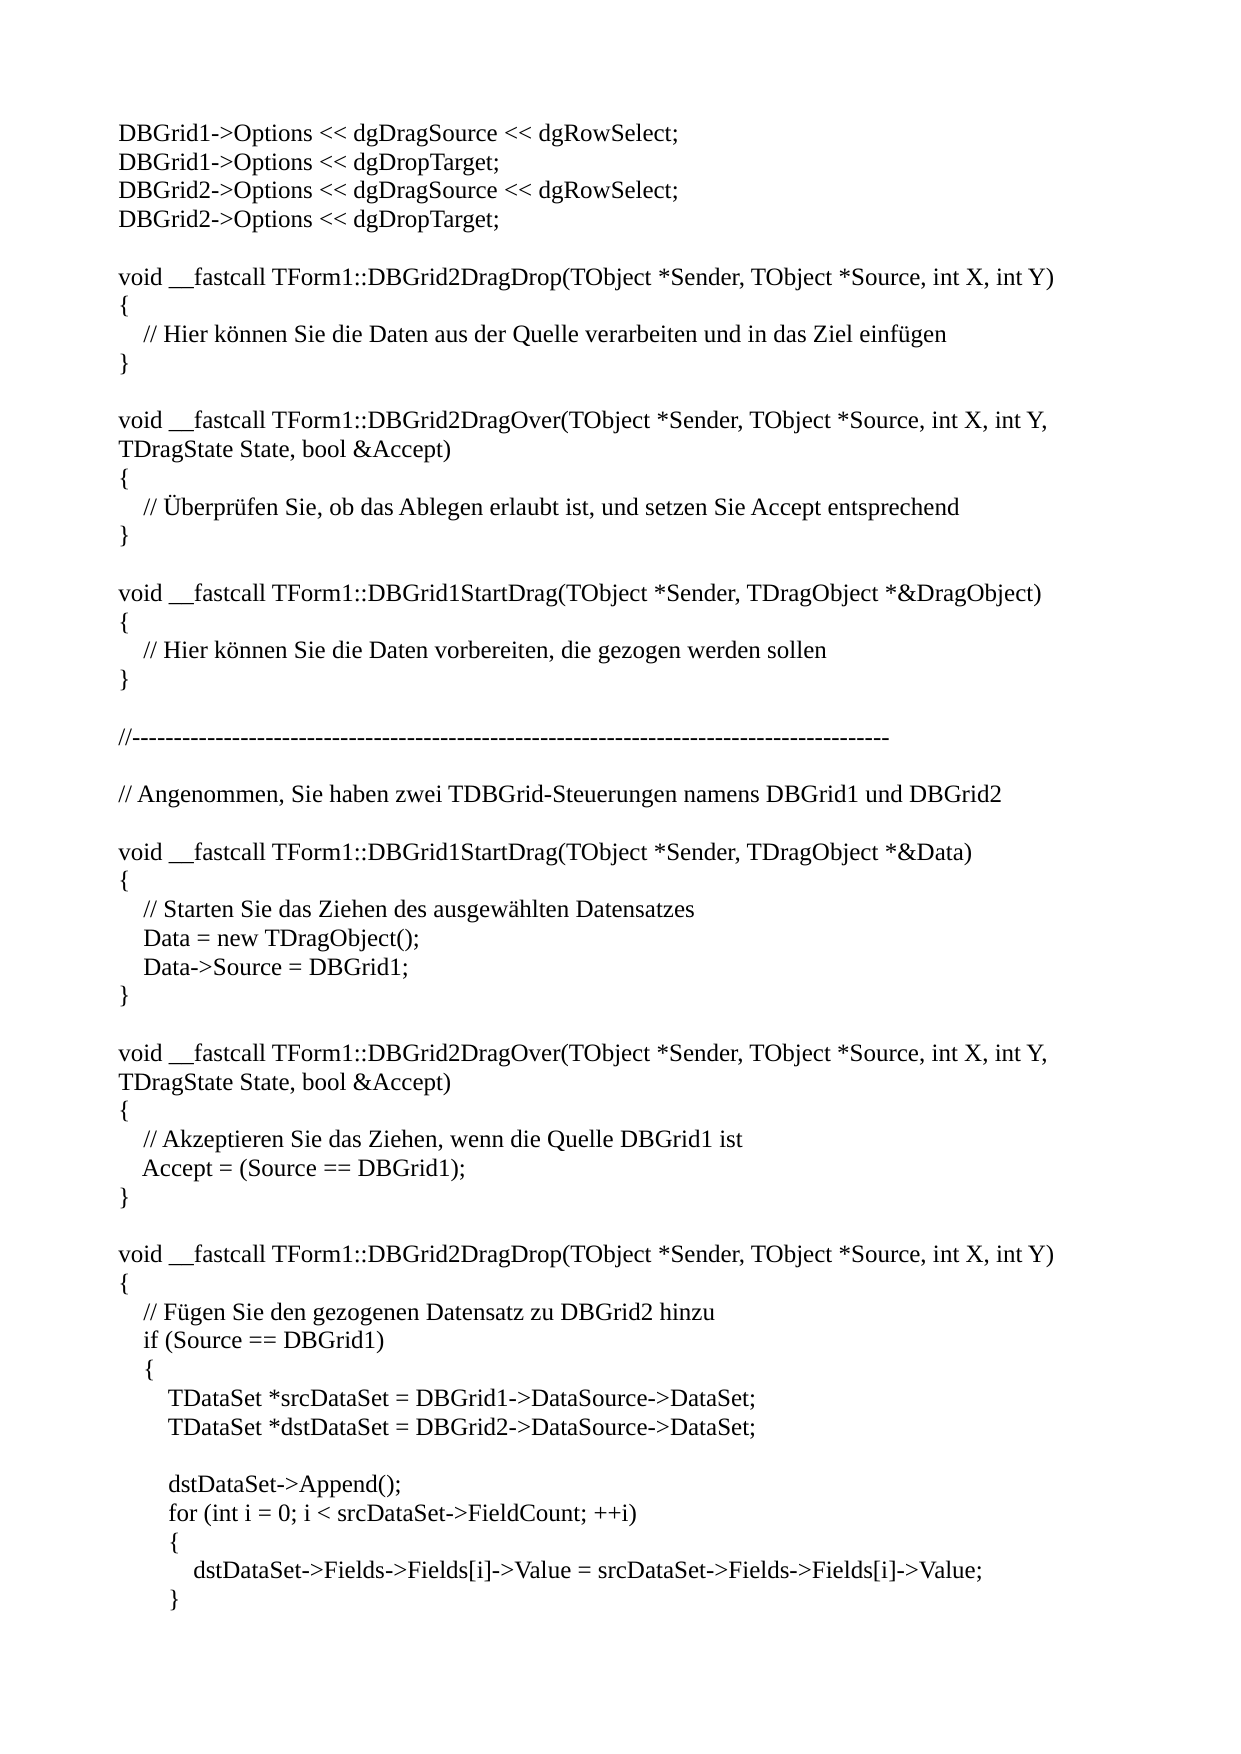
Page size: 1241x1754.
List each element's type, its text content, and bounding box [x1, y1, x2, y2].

text DBGrid2->Options << dgDropTarget; [118, 204, 1122, 233]
text // Überprüfen Sie, ob das Ablegen erlaubt ist, und setzen Sie Accept entsprechend [118, 492, 1122, 521]
text } [118, 1584, 1122, 1613]
text void __fastcall TForm1::DBGrid2DragDrop(TObject *Sender, TObject *Source, int X, int Y) [118, 262, 1122, 291]
text void __fastcall TForm1::DBGrid2DragOver(TObject *Sender, TObject *Source, int X, int Y, TDragState State, bool &Accept) [118, 1038, 1122, 1096]
text { [118, 1527, 1122, 1556]
text { [118, 1268, 1122, 1297]
text // Akzeptieren Sie das Ziehen, wenn die Quelle DBGrid1 ist [118, 1124, 1122, 1153]
text { [118, 463, 1122, 492]
text dstDataSet->Fields->Fields[i]->Value = srcDataSet->Fields->Fields[i]->Value; [118, 1556, 1122, 1584]
text } [118, 664, 1122, 693]
text } [118, 1182, 1122, 1211]
text void __fastcall TForm1::DBGrid2DragOver(TObject *Sender, TObject *Source, int X, int Y, TDragState State, bool &Accept) [118, 406, 1122, 463]
text void __fastcall TForm1::DBGrid2DragDrop(TObject *Sender, TObject *Source, int X, int Y) [118, 1239, 1122, 1268]
text Data->Source = DBGrid1; [118, 952, 1122, 981]
text void __fastcall TForm1::DBGrid1StartDrag(TObject *Sender, TDragObject *&Data) [118, 837, 1122, 866]
text DBGrid2->Options << dgDragSource << dgRowSelect; [118, 176, 1122, 204]
text void __fastcall TForm1::DBGrid1StartDrag(TObject *Sender, TDragObject *&DragObject) [118, 578, 1122, 607]
text { [118, 291, 1122, 319]
text { [118, 1096, 1122, 1124]
text //------------------------------------------------------------------------------------------- [118, 722, 1122, 751]
text Accept = (Source == DBGrid1); [118, 1153, 1122, 1182]
text { [118, 607, 1122, 636]
text // Hier können Sie die Daten vorbereiten, die gezogen werden sollen [118, 636, 1122, 664]
text TDataSet *dstDataSet = DBGrid2->DataSource->DataSet; [118, 1412, 1122, 1441]
text DBGrid1->Options << dgDropTarget; [118, 147, 1122, 176]
text { [118, 866, 1122, 894]
text // Angenommen, Sie haben zwei TDBGrid-Steuerungen namens DBGrid1 und DBGrid2 [118, 779, 1122, 808]
text // Starten Sie das Ziehen des ausgewählten Datensatzes [118, 894, 1122, 923]
text dstDataSet->Append(); [118, 1469, 1122, 1498]
text for (int i = 0; i < srcDataSet->FieldCount; ++i) [118, 1498, 1122, 1527]
text } [118, 521, 1122, 549]
text // Fügen Sie den gezogenen Datensatz zu DBGrid2 hinzu [118, 1297, 1122, 1326]
text Data = new TDragObject(); [118, 923, 1122, 952]
text { [118, 1354, 1122, 1383]
text DBGrid1->Options << dgDragSource << dgRowSelect; [118, 118, 1122, 147]
text TDataSet *srcDataSet = DBGrid1->DataSource->DataSet; [118, 1383, 1122, 1412]
text // Hier können Sie die Daten aus der Quelle verarbeiten und in das Ziel einfügen [118, 319, 1122, 348]
text } [118, 981, 1122, 1009]
text if (Source == DBGrid1) [118, 1326, 1122, 1354]
text } [118, 348, 1122, 377]
